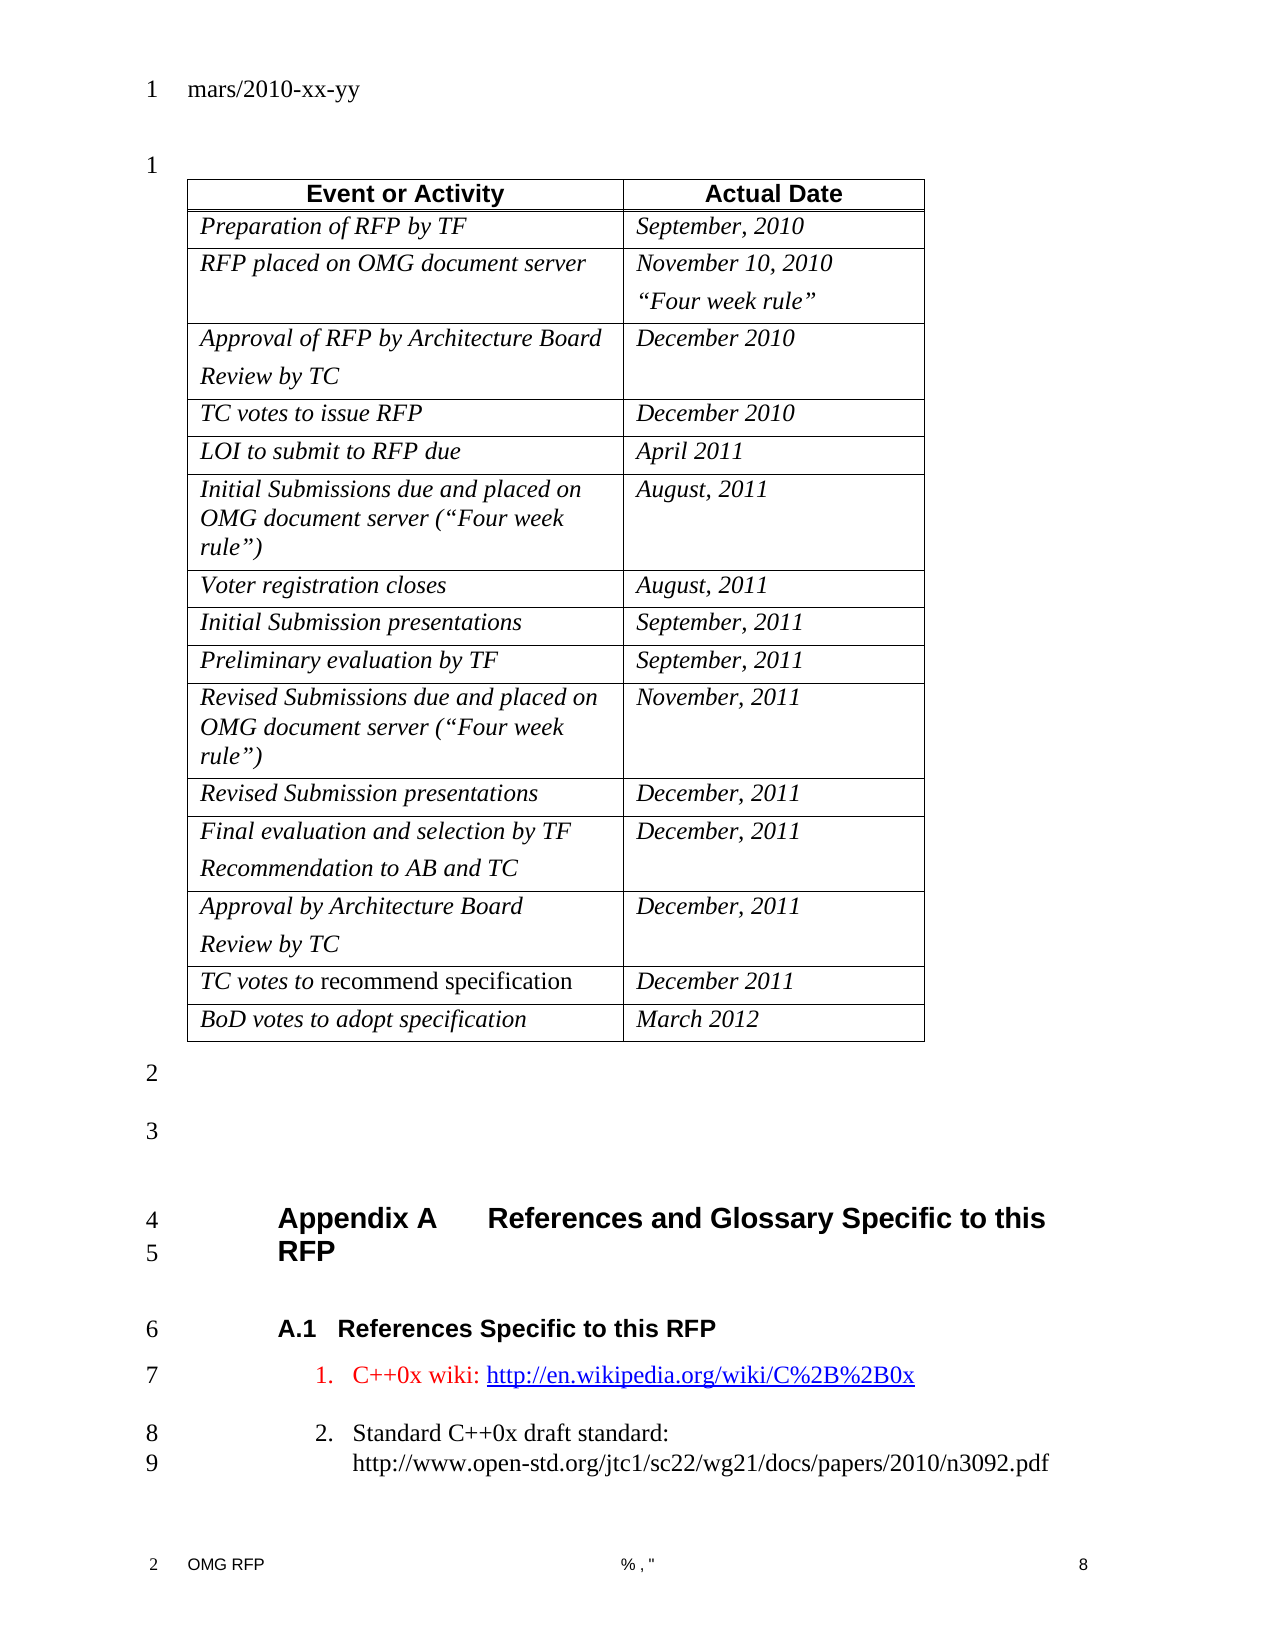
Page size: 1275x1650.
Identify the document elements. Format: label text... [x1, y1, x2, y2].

subtitle A.1 References Specific to this RFP [187, 1314, 1087, 1343]
table_cell Revised Submissions due and placed on OMG document server (“Four week rule”) [188, 684, 623, 778]
table_cell March 2012 [624, 1005, 924, 1041]
table_cell September, 2011 [624, 646, 924, 682]
table_cell December 2010 [624, 400, 924, 436]
table_cell December, 2011 [624, 779, 924, 816]
table_cell TC votes to issue RFP [188, 400, 623, 436]
table_cell December 2010 [624, 324, 924, 398]
subtitle Appendix A References and Glossary Specific to this RFP [187, 1202, 1087, 1268]
table_cell LOI to submit to RFP due [188, 437, 623, 474]
table_cell September, 2011 [624, 608, 924, 645]
table_cell Preliminary evaluation by TF [188, 646, 623, 682]
table_cell November, 2011 [624, 684, 924, 778]
table_cell RFP placed on OMG document server [188, 249, 623, 323]
table_cell Final evaluation and selection by TF Recommendation to AB and TC [188, 817, 623, 891]
table_cell December, 2011 [624, 892, 924, 966]
table_cell December 2011 [624, 967, 924, 1004]
table_cell Initial Submissions due and placed on OMG document server (“Four week rule”) [188, 475, 623, 569]
table_cell TC votes to recommend specification [188, 967, 623, 1004]
table_cell Initial Submission presentations [188, 608, 623, 645]
table_cell BoD votes to adopt specification [188, 1005, 623, 1041]
list Standard C++0x draft standard: http://www.open-std.org/jtc1/sc22/wg21/docs/papers/2010/n3092.pdf [315, 1418, 1087, 1477]
table_header Event or Activity [188, 180, 623, 208]
table_header Actual Date [624, 180, 924, 208]
table_cell Approval of RFP by Architecture Board Review by TC [188, 324, 623, 398]
table_cell Revised Submission presentations [188, 779, 623, 816]
table_cell August, 2011 [624, 475, 924, 569]
table_cell April 2011 [624, 437, 924, 474]
table_cell Approval by Architecture Board Review by TC [188, 892, 623, 966]
table_cell December, 2011 [624, 817, 924, 891]
table_cell August, 2011 [624, 571, 924, 607]
table_cell Voter registration closes [188, 571, 623, 607]
table_cell September, 2010 [624, 212, 924, 248]
table_cell Preparation of RFP by TF [188, 212, 623, 248]
table_cell November 10, 2010 “Four week rule” [624, 249, 924, 323]
